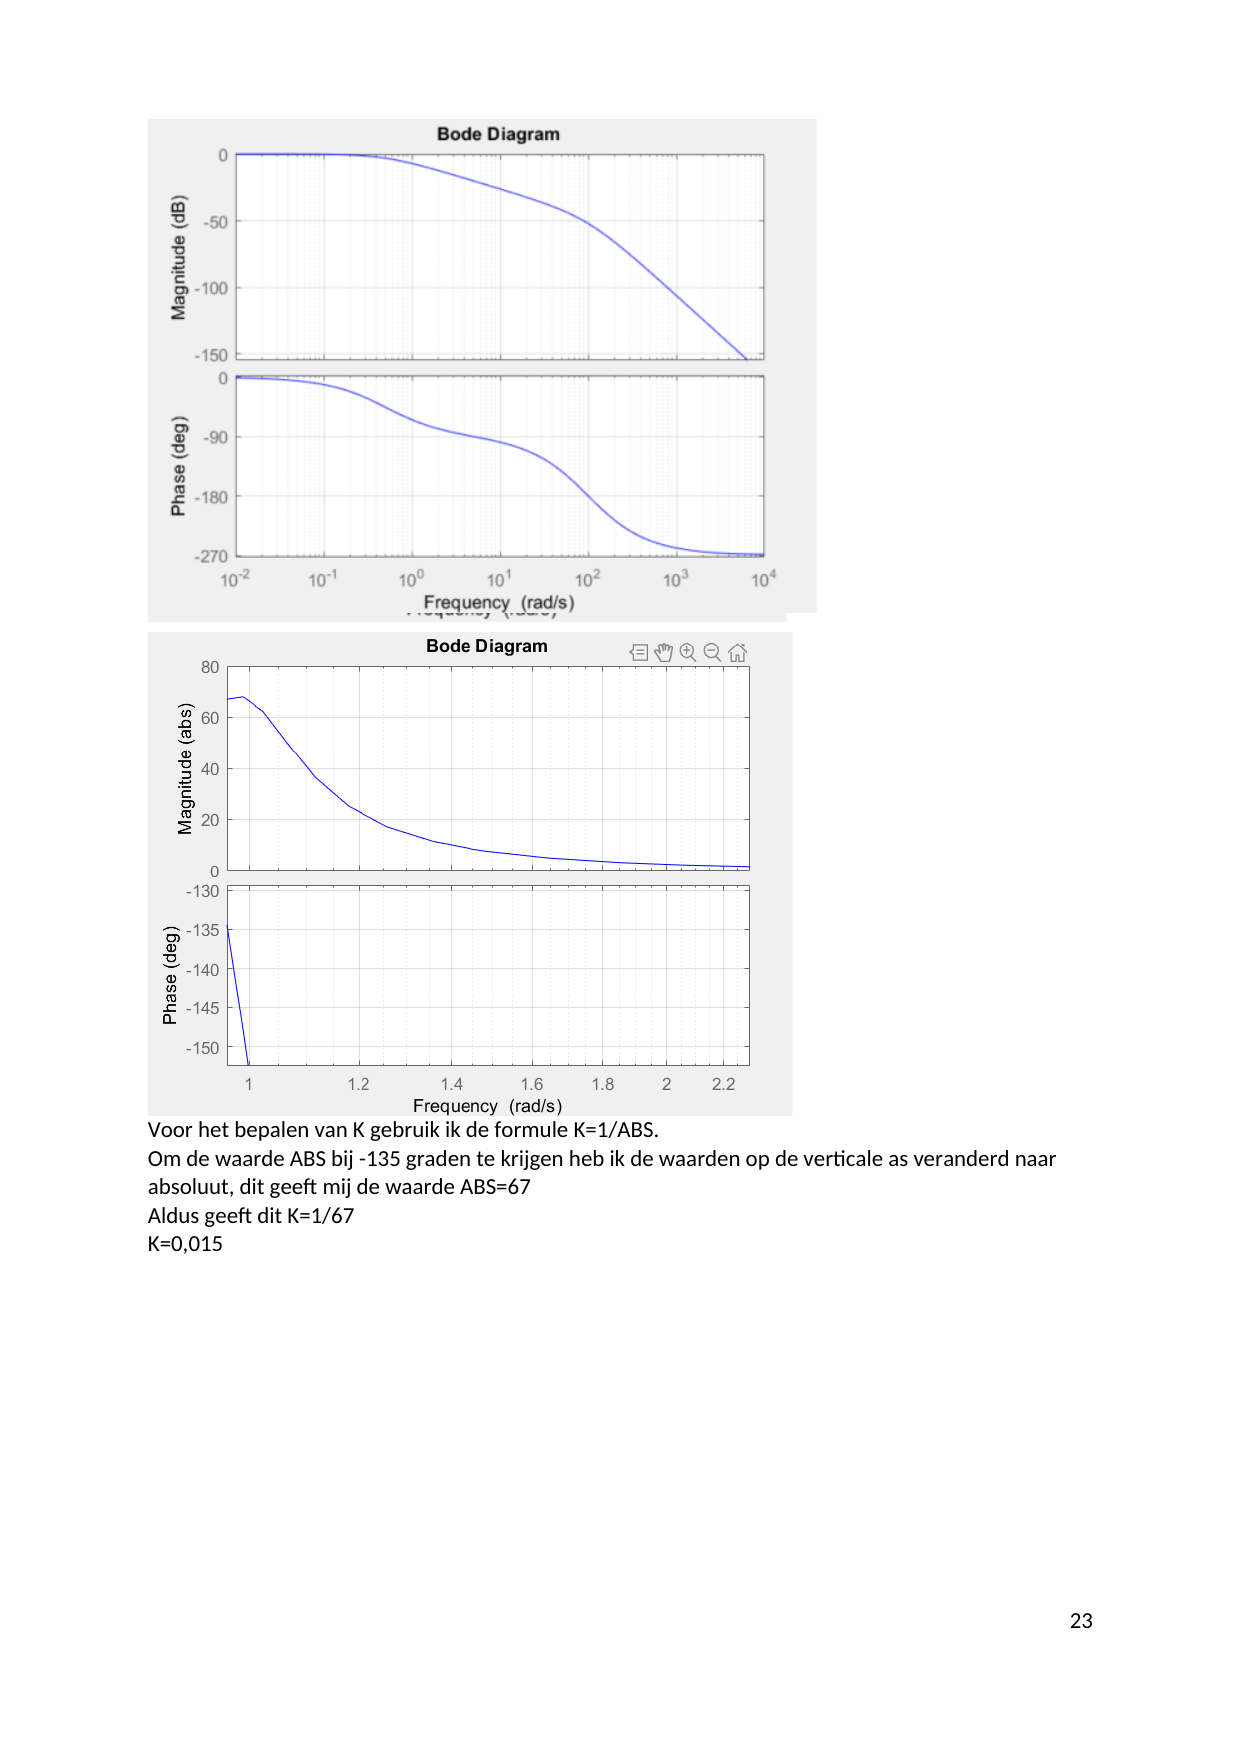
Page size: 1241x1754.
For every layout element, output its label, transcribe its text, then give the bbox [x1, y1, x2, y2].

text Voor het bepalen van K gebruik ik de formule K=1/ABS. Om de waarde ABS bij -135 graden te krijgen heb ik de waarden op de verticale as veranderd naar absoluut, dit geeft mij de waarde ABS=67 Aldus geeft dit K=1/67 K=0,015 [148, 119, 1093, 1258]
